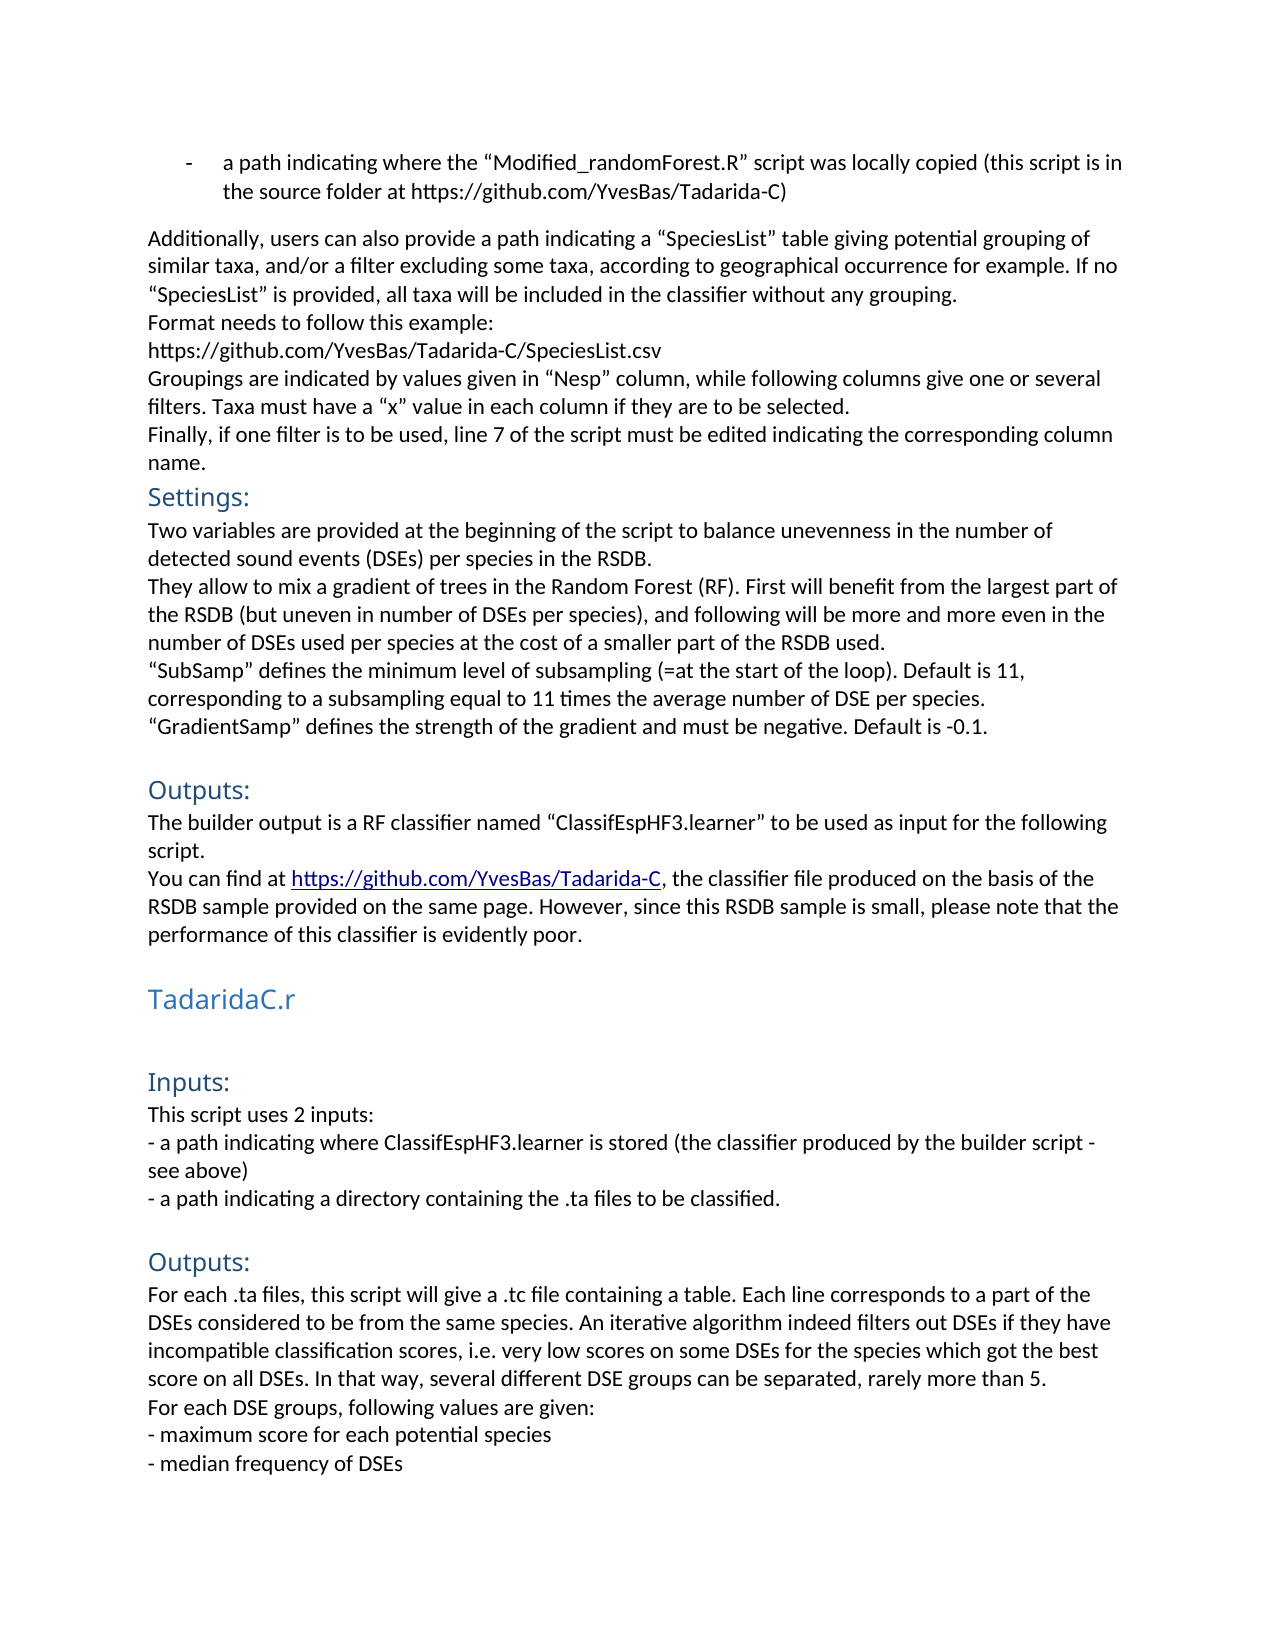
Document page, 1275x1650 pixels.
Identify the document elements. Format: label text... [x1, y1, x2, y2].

text - a path indicating where ClassifEspHF3.learner is stored (the classifier produced by the builder script - see above) [148, 1128, 1127, 1184]
text https://github.com/YvesBas/Tadarida-C/SpeciesList.csv [148, 336, 1127, 364]
text They allow to mix a gradient of trees in the Random Forest (RF). First will benefit from the largest part of the RSDB (but uneven in number of DSEs per species), and following will be more and more even in the number of DSEs used per species at the cost of a smaller part of the RSDB used. [148, 572, 1127, 656]
list a path indicating where the “Modified_randomForest.R” script was locally copied (this script is in the source folder at https://github.com/YvesBas/Tadarida-C) [185, 148, 1127, 205]
text Format needs to follow this example: [148, 308, 1127, 336]
text For each .ta files, this script will give a .tc file containing a table. Each line corresponds to a part of the DSEs considered to be from the same species. An iterative algorithm indeed filters out DSEs if they have incompatible classification scores, i.e. very low scores on some DSEs for the species which got the best score on all DSEs. In that way, several different DSE groups can be separated, rarely more than 5. [148, 1281, 1127, 1393]
text - maximum score for each potential species [148, 1421, 1127, 1449]
text For each DSE groups, following values are given: [148, 1393, 1127, 1421]
text - a path indicating a directory containing the .ta files to be classified. [148, 1184, 1127, 1212]
text Groupings are indicated by values given in “Nesp” column, while following columns give one or several filters. Taxa must have a “x” value in each column if they are to be selected. [148, 364, 1127, 420]
subtitle TadaridaC.r [148, 981, 1127, 1018]
text “GradientSamp” defines the strength of the gradient and must be negative. Default is -0.1. [148, 712, 1127, 740]
subtitle Outputs: [148, 772, 1127, 806]
text Additionally, users can also provide a path indicating a “SpeciesList” table giving potential grouping of similar taxa, and/or a filter excluding some taxa, according to geographical occurrence for example. If no “SpeciesList” is provided, all taxa will be included in the classifier without any grouping. [148, 224, 1127, 308]
text The builder output is a RF classifier named “ClassifEspHF3.learner” to be used as input for the following script. [148, 808, 1127, 864]
text - median frequency of DSEs [148, 1449, 1127, 1477]
text Two variables are provided at the beginning of the script to balance unevenness in the number of detected sound events (DSEs) per species in the RSDB. [148, 516, 1127, 572]
text Finally, if one filter is to be used, line 7 of the script must be edited indicating the corresponding column name. [148, 420, 1127, 476]
subtitle Settings: [148, 480, 1127, 514]
text This script uses 2 inputs: [148, 1100, 1127, 1128]
subtitle Outputs: [148, 1244, 1127, 1278]
subtitle Inputs: [148, 1064, 1127, 1098]
text You can find at https://github.com/YvesBas/Tadarida-C, the classifier file produced on the basis of the RSDB sample provided on the same page. However, since this RSDB sample is small, please note that the performance of this classifier is evidently poor. [148, 864, 1127, 948]
text “SubSamp” defines the minimum level of subsampling (=at the start of the loop). Default is 11, corresponding to a subsampling equal to 11 times the average number of DSE per species. [148, 656, 1127, 712]
